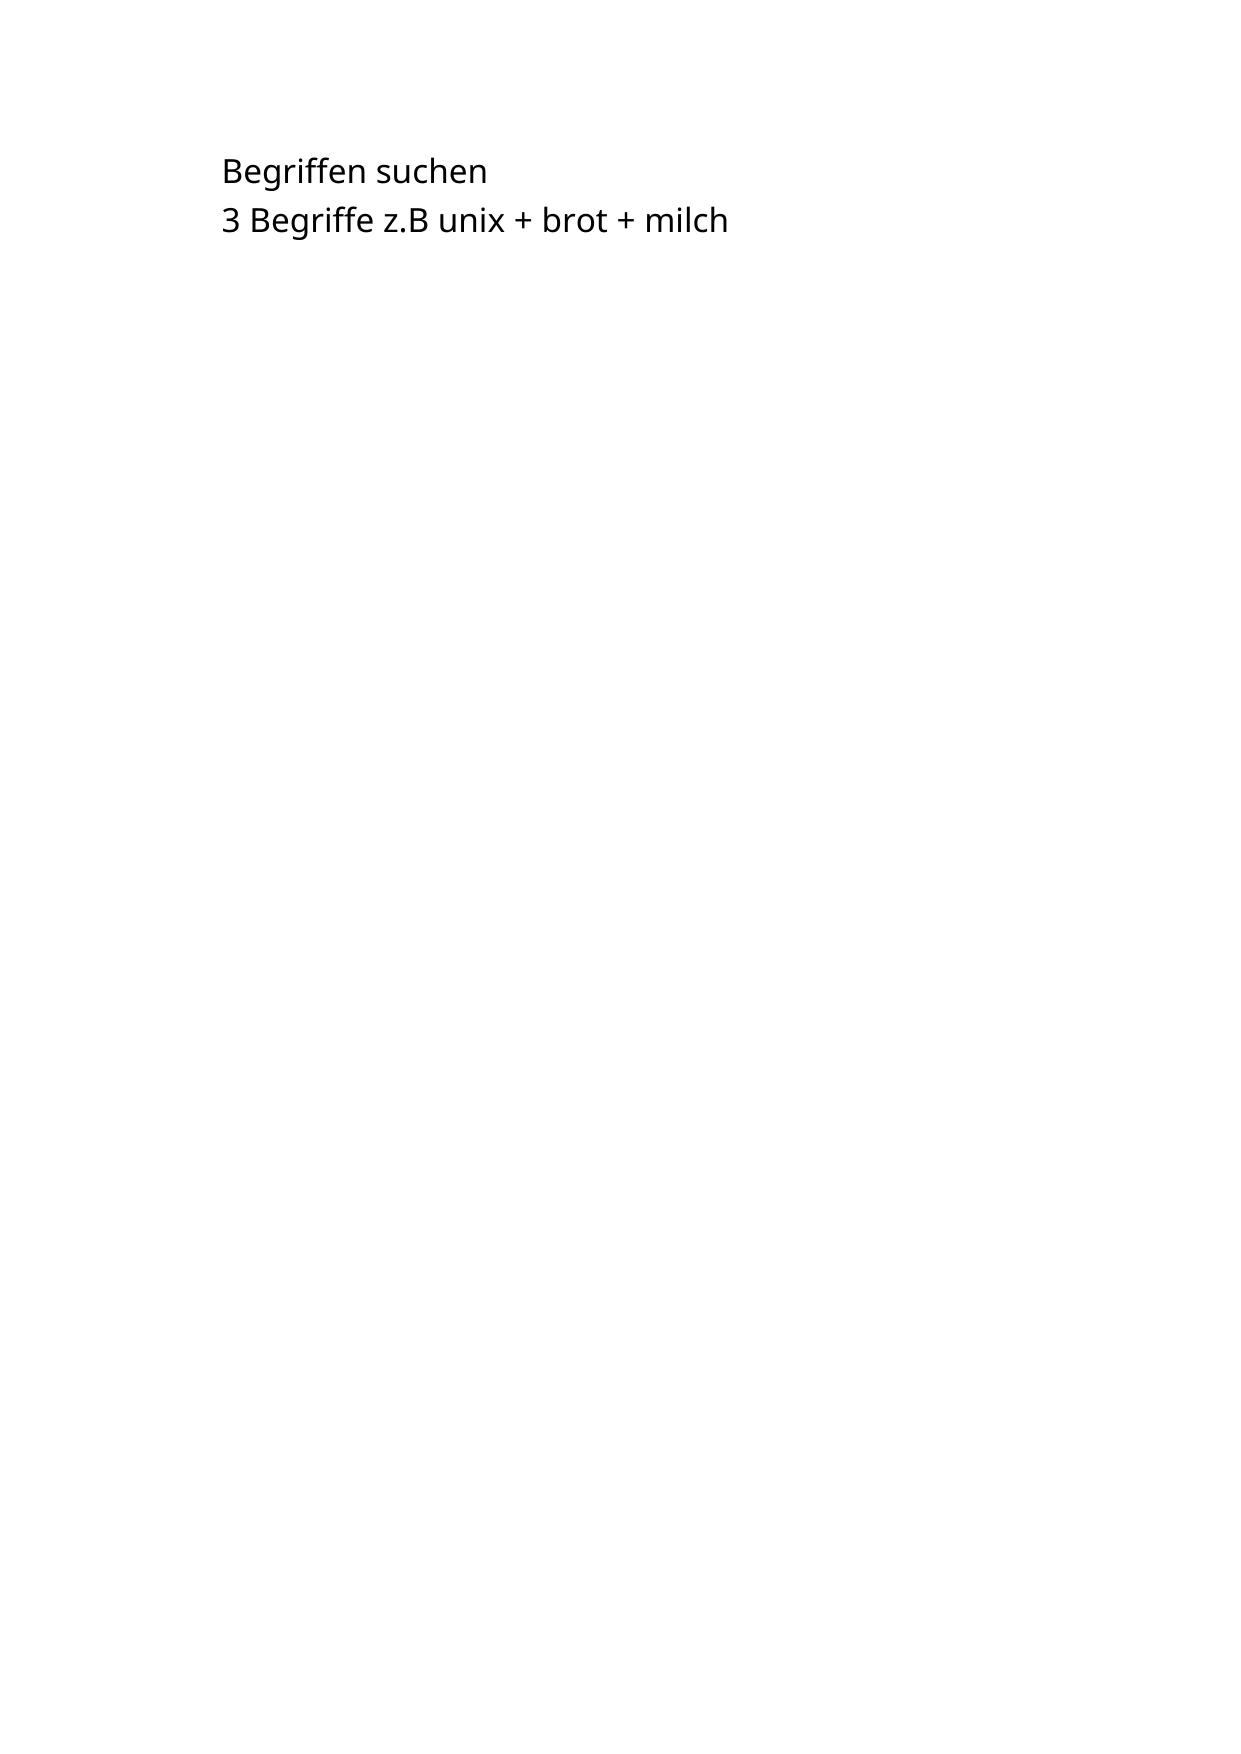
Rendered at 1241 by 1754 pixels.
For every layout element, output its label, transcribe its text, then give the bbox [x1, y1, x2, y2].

text Begriffen suchen 3 Begriffe z.B unix + brot + milch [221, 148, 1093, 242]
